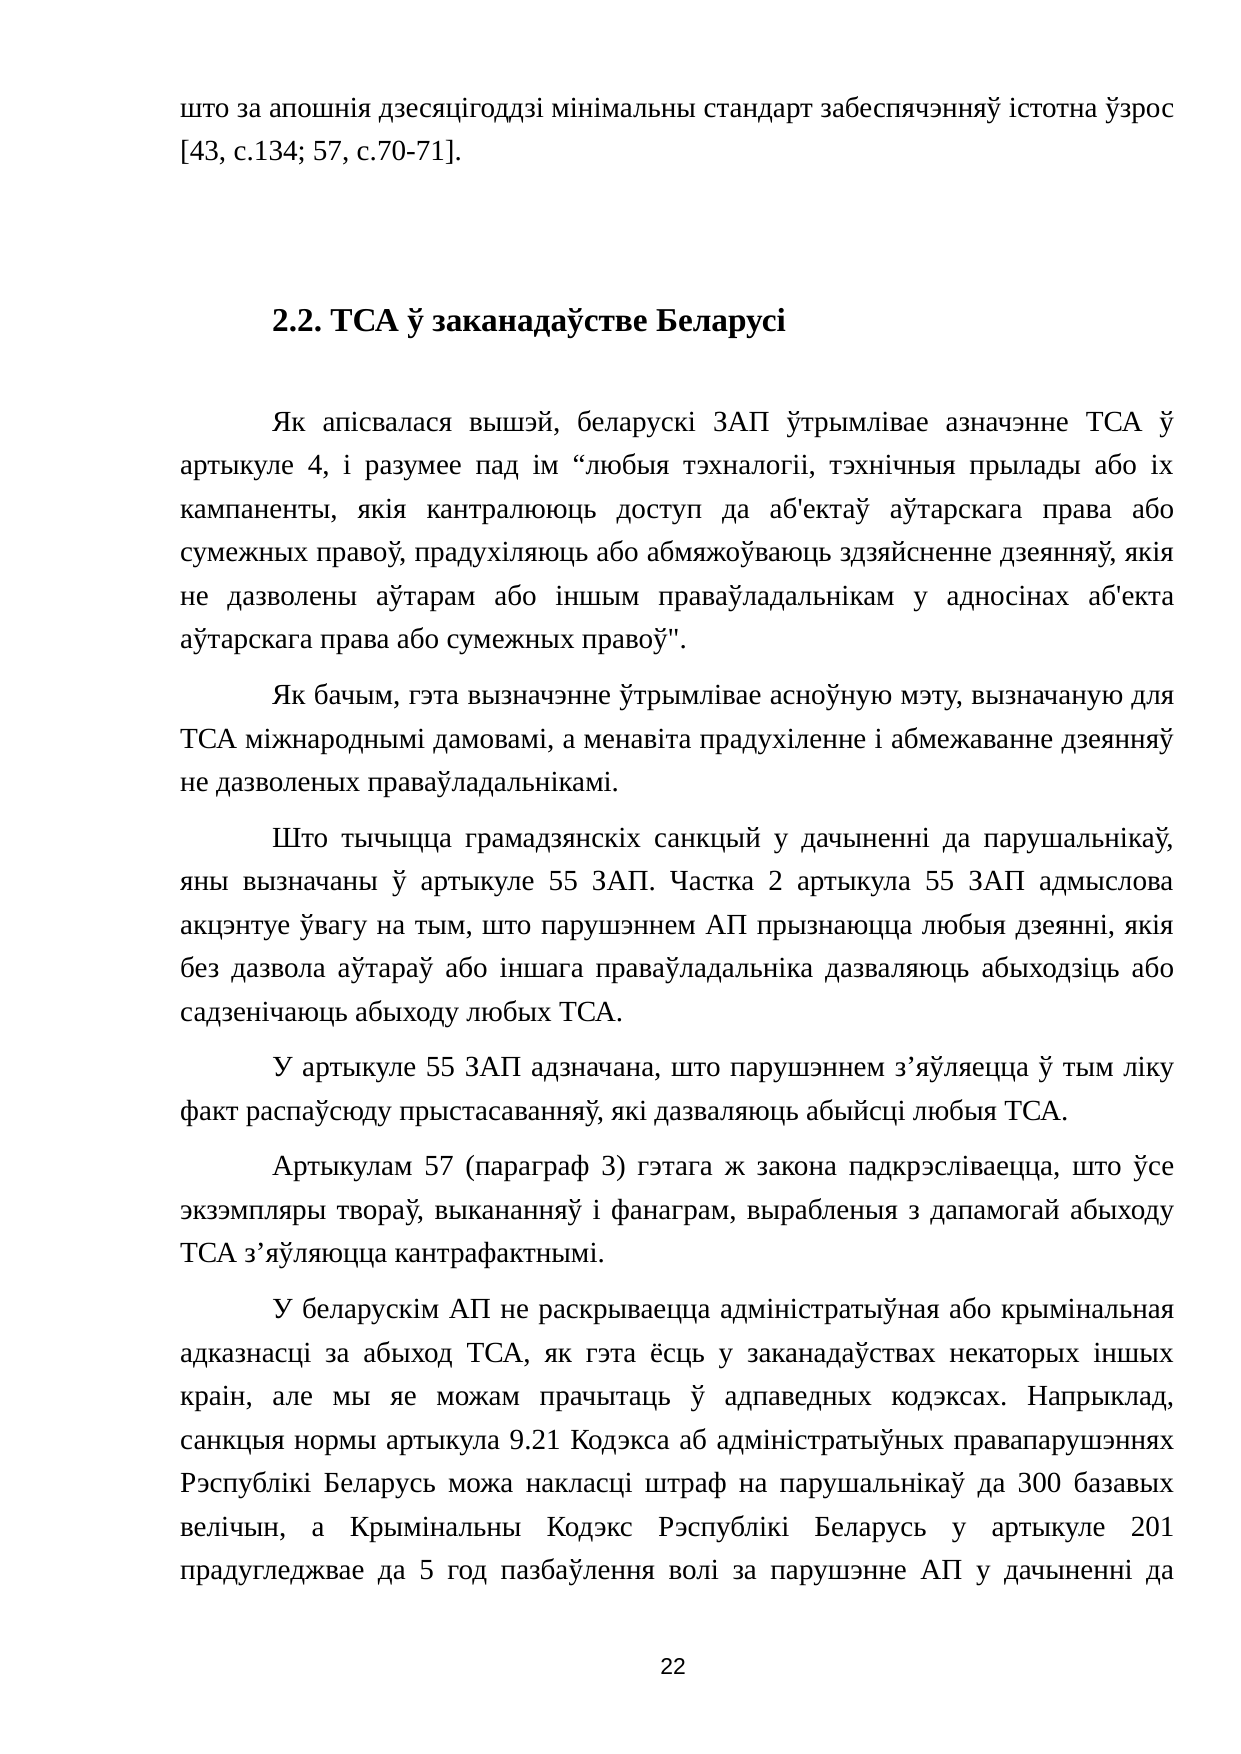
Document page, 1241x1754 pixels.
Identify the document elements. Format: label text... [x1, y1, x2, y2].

text што за апошнія дзесяцігоддзі мінімальны стандарт забеспячэнняў істотна ўзрос [43, с.134; 57, с.70-71]. [180, 90, 1175, 167]
text Артыкулам 57 (параграф 3) гэтага ж закона падкрэсліваецца, што ўсе экзэмпляры твораў, выкананняў і фанаграм, вырабленыя з дапамогай абыходу ТСА з’яўляюцца кантрафактнымі. [180, 1148, 1175, 1269]
text Як бачым, гэта вызначэнне ўтрымлівае асноўную мэту, вызначаную для ТСА міжнароднымі дамовамі, а менавіта прадухіленне і абмежаванне дзеянняў не дазволеных праваўладальнікамі. [180, 677, 1175, 798]
subtitle 2.2. ТСА ў заканадаўстве Беларусі [180, 300, 1175, 338]
text У беларускім АП не раскрываецца адміністратыўная або крымінальная адказнасці за абыход ТСА, як гэта ёсць у заканадаўствах некаторых іншых краін, але мы яе можам прачытаць ў адпаведных кодэксах. Напрыклад, санкцыя нормы артыкула 9.21 Кодэкса аб адміністратыўных правапарушэннях Рэспублікі Беларусь можа накласці штраф на парушальнікаў да 300 базавых велічын, а Крымінальны Кодэкс Рэспублікі Беларусь у артыкуле 201 прадугледжвае да 5 год пазбаўлення волі за парушэнне АП у дачыненні да [180, 1291, 1175, 1586]
text У артыкуле 55 ЗАП адзначана, што парушэннем з’яўляецца ў тым ліку факт распаўсюду прыстасаванняў, які дазваляюць абыйсці любыя ТСА. [180, 1049, 1175, 1127]
text Як апісвалася вышэй, беларускі ЗАП ўтрымлівае азначэнне ТСА ў артыкуле 4, і разумее пад ім “любыя тэхналогіі, тэхнічныя прылады або іх кампаненты, якія кантралююць доступ да аб'ектаў аўтарскага права або сумежных правоў, прадухіляюць або абмяжоўваюць здзяйсненне дзеянняў, якія не дазволены аўтарам або іншым праваўладальнікам у адносінах аб'екта аўтарскага права або сумежных правоў". [180, 404, 1175, 655]
text Што тычыцца грамадзянскіх санкцый у дачыненні да парушальнікаў, яны вызначаны ў артыкуле 55 ЗАП. Частка 2 артыкула 55 ЗАП адмыслова акцэнтуе ўвагу на тым, што парушэннем АП прызнаюцца любыя дзеянні, якія без дазвола аўтараў або іншага праваўладальніка дазваляюць абыходзіць або садзенічаюць абыходу любых ТСА. [180, 820, 1175, 1027]
